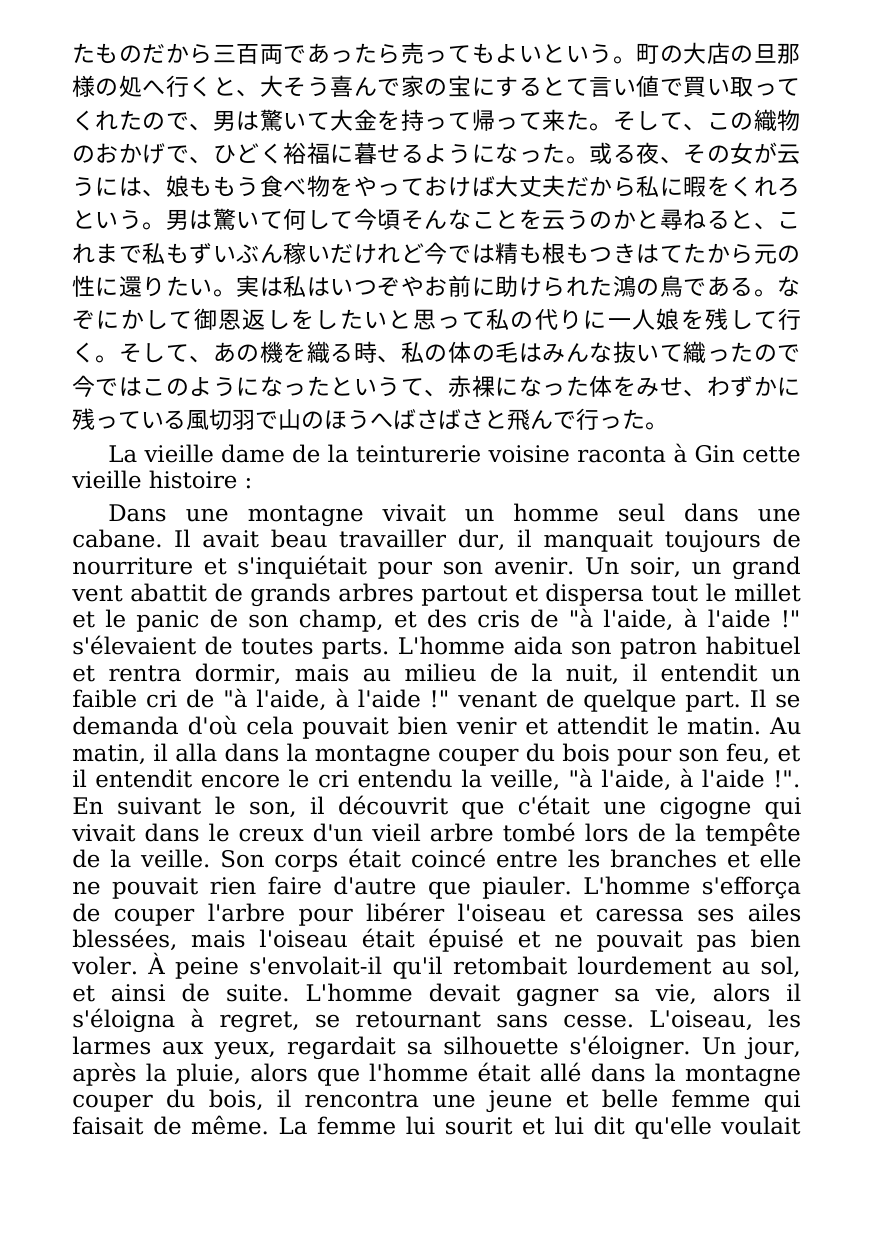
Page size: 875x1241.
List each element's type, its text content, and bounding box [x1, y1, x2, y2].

text La vieille dame de la teinturerie voisine raconta à Gin cette vieille histoire : [72, 441, 802, 494]
text Dans une montagne vivait un homme seul dans une cabane. Il avait beau travailler dur, il manquait toujours de nourriture et s'inquiétait pour son avenir. Un soir, un grand vent abattit de grands arbres partout et dispersa tout le millet et le panic de son champ, et des cris de "à l'aide, à l'aide !" s'élevaient de toutes parts. L'homme aida son patron habituel et rentra dormir, mais au milieu de la nuit, il entendit un faible cri de "à l'aide, à l'aide !" venant de quelque part. Il se demanda d'où cela pouvait bien venir et attendit le matin. Au matin, il alla dans la montagne couper du bois pour son feu, et il entendit encore le cri entendu la veille, "à l'aide, à l'aide !". En suivant le son, il découvrit que c'était une cigogne qui vivait dans le creux d'un vieil arbre tombé lors de la tempête de la veille. Son corps était coincé entre les branches et elle ne pouvait rien faire d'autre que piauler. L'homme s'efforça de couper l'arbre pour libérer l'oiseau et caressa ses ailes blessées, mais l'oiseau était épuisé et ne pouvait pas bien voler. À peine s'envolait-il qu'il retombait lourdement au sol, et ainsi de suite. L'homme devait gagner sa vie, alors il s'éloigna à regret, se retournant sans cesse. L'oiseau, les larmes aux yeux, regardait sa silhouette s'éloigner. Un jour, après la pluie, alors que l'homme était allé dans la montagne couper du bois, il rencontra une jeune et belle femme qui faisait de même. La femme lui sourit et lui dit qu'elle voulait [72, 500, 802, 1140]
text たものだから三百両であったら売ってもよいという。町の大店の旦那様の処へ行くと、大そう喜んで家の宝にするとて言い値で買い取ってくれたので、男は驚いて大金を持って帰って来た。そして、この織物のおかげで、ひどく裕福に暮せるようになった。或る夜、その女が云うには、娘ももう食べ物をやっておけば大丈夫だから私に暇をくれろという。男は驚いて何して今頃そんなことを云うのかと尋ねると、これまで私もずいぶん稼いだけれど今では精も根もつきはてたから元の性に還りたい。実は私はいつぞやお前に助けられた鴻の鳥である。なぞにかして御恩返しをしたいと思って私の代りに一人娘を残して行く。そして、あの機を織る時、私の体の毛はみんな抜いて織ったので今ではこのようになったというて、赤裸になった体をみせ、わずかに残っている風切羽で山のほうへばさばさと飛んで行った。 [72, 36, 802, 435]
